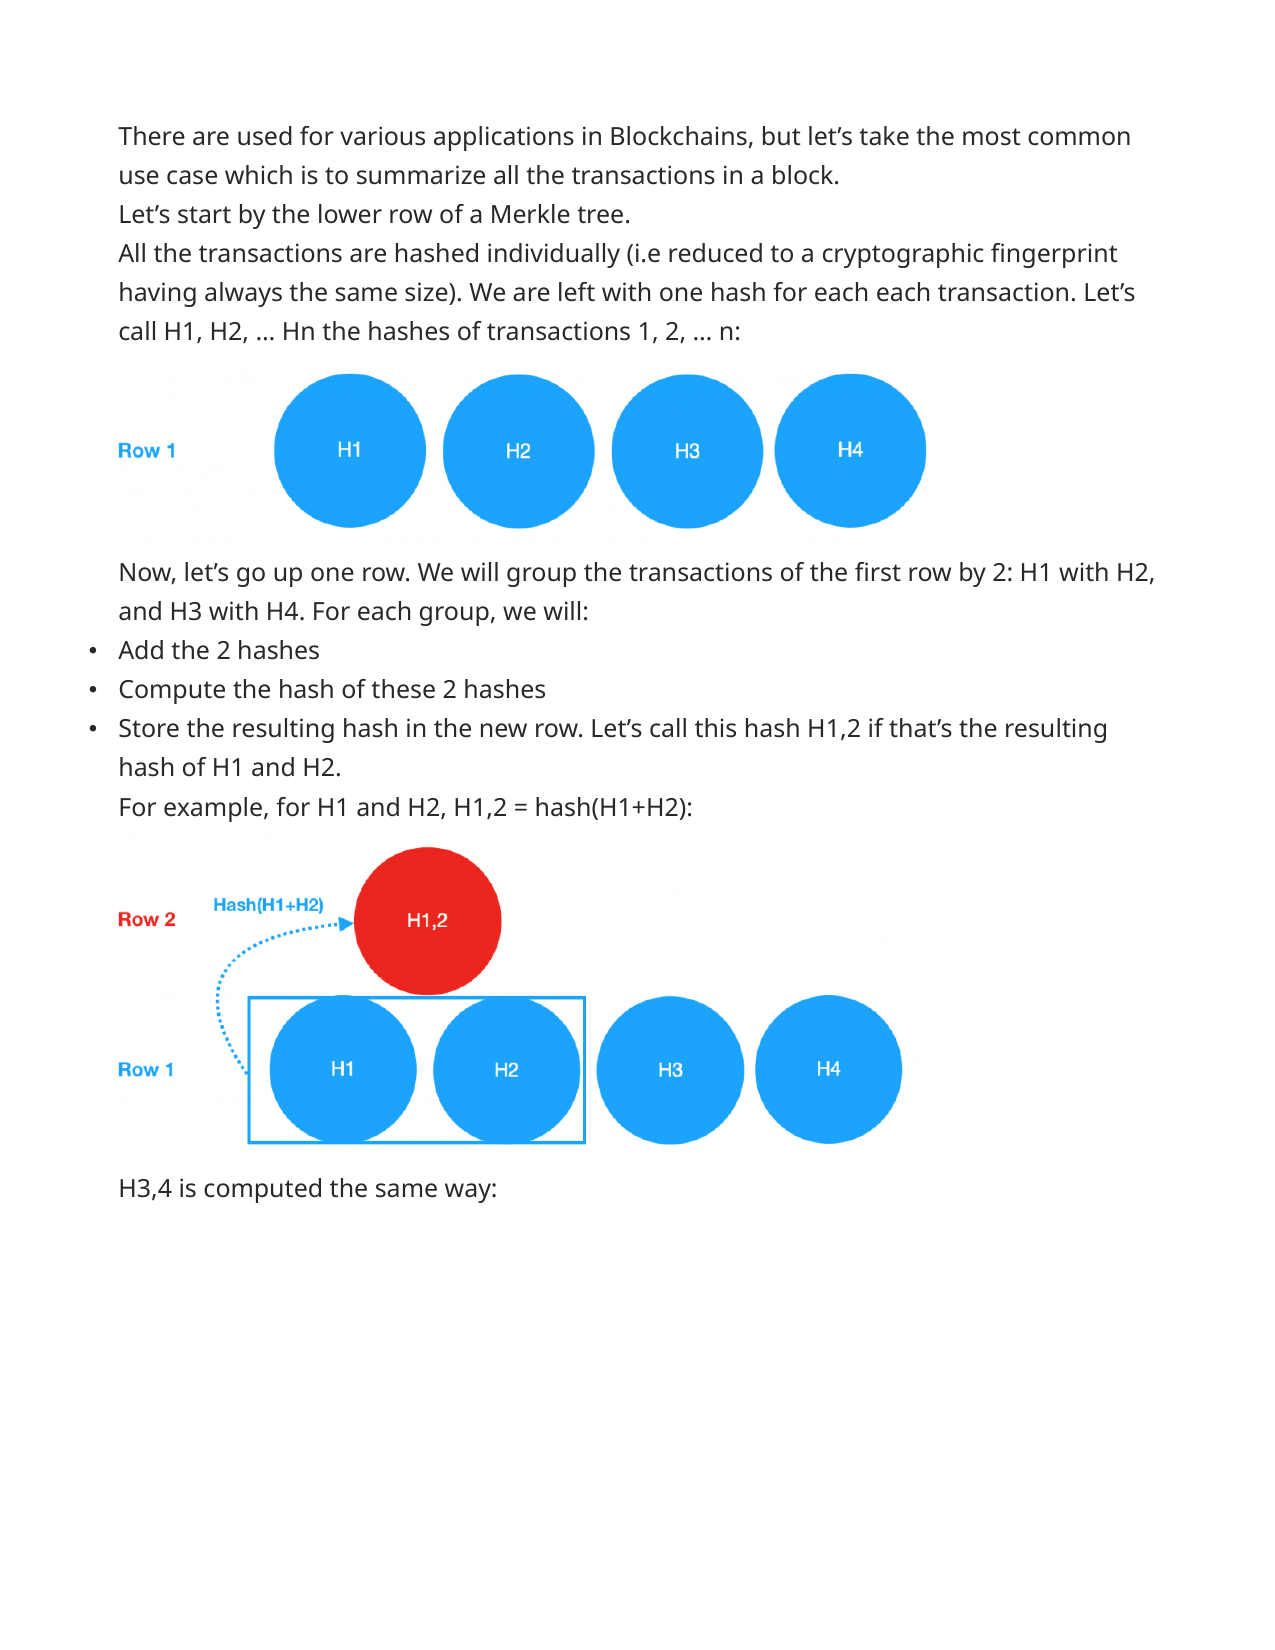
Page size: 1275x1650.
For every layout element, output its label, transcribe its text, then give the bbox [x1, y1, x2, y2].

text All the transactions are hashed individually (i.e reduced to a cryptographic fingerprint having always the same size). We are left with one hash for each each transaction. Let’s call H1, H2, … Hn the hashes of transactions 1, 2, … n: [118, 236, 1157, 348]
list Add the 2 hashes [118, 633, 1157, 667]
picture [118, 353, 942, 550]
text There are used for various applications in Blockchains, but let’s take the most common use case which is to summarize all the transactions in a block. [118, 118, 1157, 191]
text Let’s start by the lower row of a Merkle tree. [118, 196, 1157, 231]
text For example, for H1 and H2, H1,2 = hash(H1+H2): [118, 789, 1157, 823]
list Compute the hash of these 2 hashes [118, 672, 1157, 706]
text H3,4 is computed the same way: [118, 1170, 1157, 1204]
list Store the resulting hash in the new row. Let’s call this hash H1,2 if that’s the resulting hash of H1 and H2. [118, 711, 1157, 784]
picture [118, 828, 942, 1166]
text Now, let’s go up one row. We will group the transactions of the first row by 2: H1 with H2, and H3 with H4. For each group, we will: [118, 554, 1157, 627]
